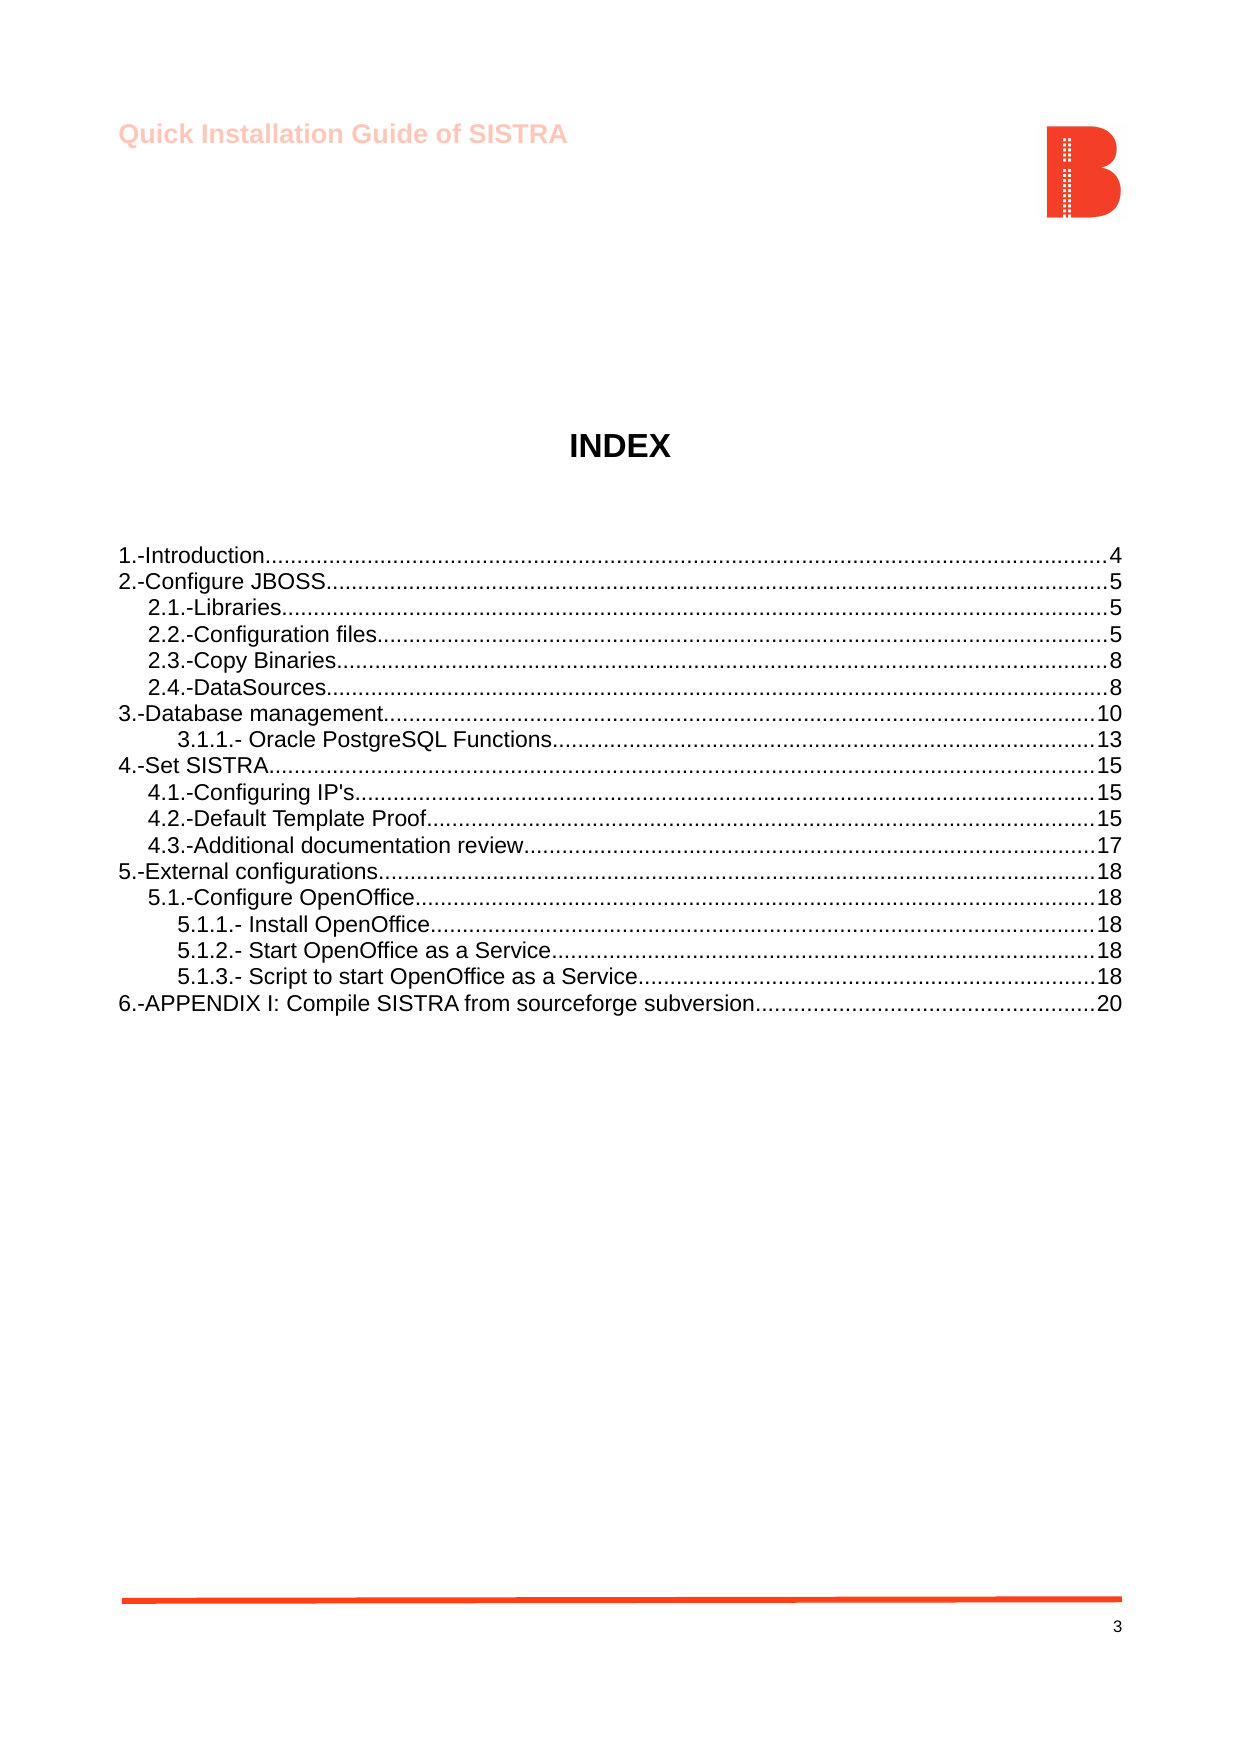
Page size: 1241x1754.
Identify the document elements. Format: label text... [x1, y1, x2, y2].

text INDEX [118, 426, 1122, 465]
text 4.1.-Configuring IP's 15 [148, 779, 1122, 805]
text 1.-Introduction 4 [118, 542, 1122, 568]
picture [1036, 124, 1130, 221]
text 5.1.1.- Install OpenOffice 18 [177, 911, 1122, 937]
text 3.1.1.- Oracle PostgreSQL Functions 13 [177, 726, 1122, 752]
text 5.1.-Configure OpenOffice 18 [148, 884, 1122, 911]
text 5.-External configurations 18 [118, 858, 1122, 884]
text 5.1.3.- Script to start OpenOffice as a Service 18 [177, 963, 1122, 990]
text 4.2.-Default Template Proof 15 [148, 805, 1122, 832]
text 2.-Configure JBOSS 5 [118, 568, 1122, 594]
text 4.-Set SISTRA 15 [118, 752, 1122, 779]
text 6.-APPENDIX I: Compile SISTRA from sourceforge subversion 20 [118, 990, 1122, 1016]
text 4.3.-Additional documentation review 17 [148, 832, 1122, 858]
text 3.-Database management 10 [118, 700, 1122, 726]
text 2.2.-Configuration files 5 [148, 621, 1122, 647]
text 5.1.2.- Start OpenOffice as a Service 18 [177, 937, 1122, 963]
text 2.3.-Copy Binaries 8 [148, 647, 1122, 673]
text 2.1.-Libraries 5 [148, 594, 1122, 621]
text 2.4.-DataSources 8 [148, 673, 1122, 700]
